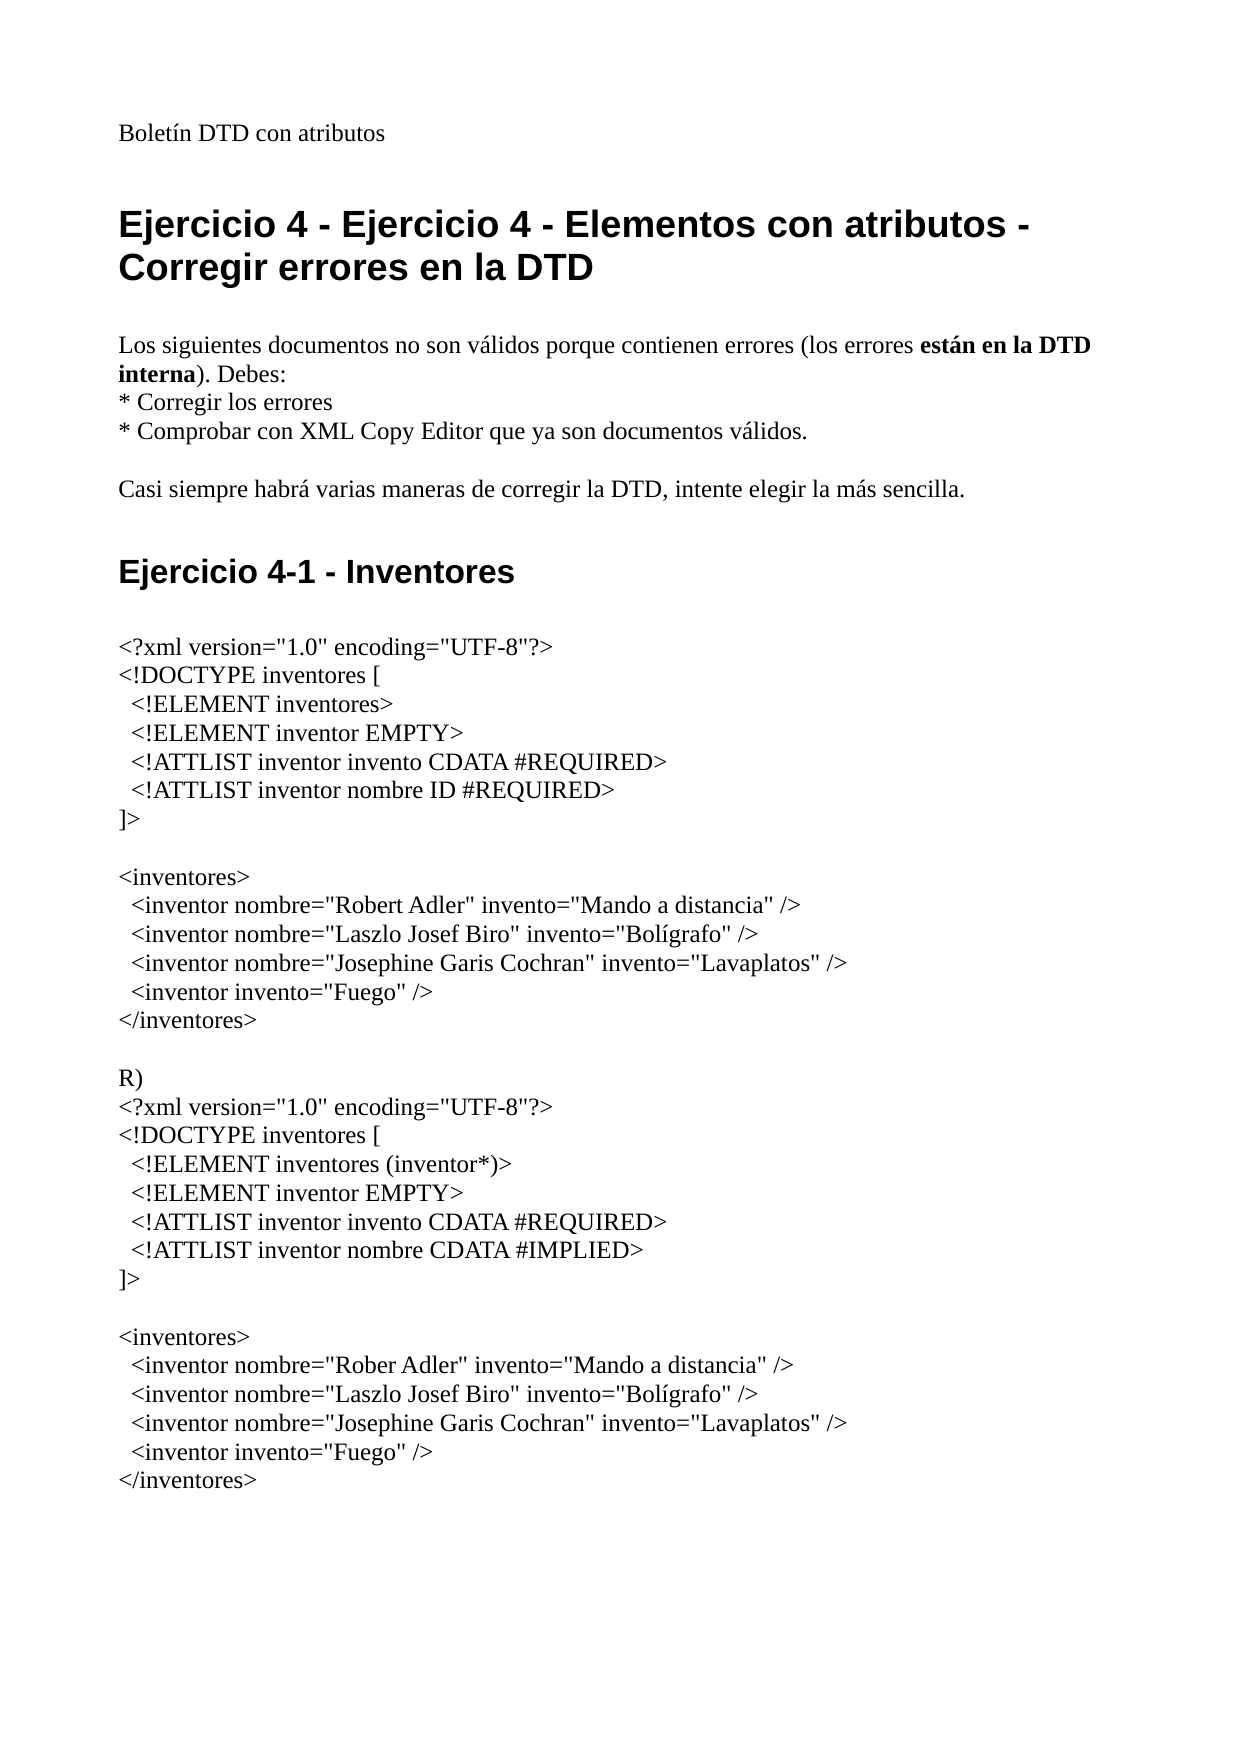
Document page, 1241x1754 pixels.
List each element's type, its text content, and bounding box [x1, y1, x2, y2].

text R) [118, 1063, 1122, 1092]
text Los siguientes documentos no son válidos porque contienen errores (los errores están en la DTD interna). Debes: [118, 330, 1122, 387]
subtitle Ejercicio 4-1 - Inventores [118, 552, 1122, 591]
text <inventor nombre="Josephine Garis Cochran" invento="Lavaplatos" /> [118, 1408, 1122, 1437]
text <inventor nombre="Laszlo Josef Biro" invento="Bolígrafo" /> [118, 919, 1122, 948]
text <?xml version="1.0" encoding="UTF-8"?> [118, 632, 1122, 661]
text <inventor nombre="Robert Adler" invento="Mando a distancia" /> [118, 891, 1122, 919]
text <!DOCTYPE inventores [ [118, 661, 1122, 689]
text <!ATTLIST inventor invento CDATA #REQUIRED> [118, 747, 1122, 776]
text <inventores> [118, 1322, 1122, 1351]
text <!ELEMENT inventores (inventor*)> [118, 1149, 1122, 1178]
text Casi siempre habrá varias maneras de corregir la DTD, intente elegir la más sencilla. [118, 474, 1122, 502]
text <!ELEMENT inventores> [118, 689, 1122, 718]
text </inventores> [118, 1006, 1122, 1034]
text <inventor nombre="Laszlo Josef Biro" invento="Bolígrafo" /> [118, 1379, 1122, 1408]
text ]> [118, 1264, 1122, 1293]
text <inventor nombre="Rober Adler" invento="Mando a distancia" /> [118, 1351, 1122, 1379]
text <inventor nombre="Josephine Garis Cochran" invento="Lavaplatos" /> [118, 948, 1122, 977]
text <!ELEMENT inventor EMPTY> [118, 718, 1122, 747]
text <inventor invento="Fuego" /> [118, 977, 1122, 1006]
text <!ELEMENT inventor EMPTY> [118, 1178, 1122, 1207]
text <!DOCTYPE inventores [ [118, 1121, 1122, 1149]
text <?xml version="1.0" encoding="UTF-8"?> [118, 1092, 1122, 1121]
text </inventores> [118, 1466, 1122, 1494]
text <!ATTLIST inventor nombre ID #REQUIRED> [118, 776, 1122, 804]
text * Comprobar con XML Copy Editor que ya son documentos válidos. [118, 416, 1122, 445]
text <inventor invento="Fuego" /> [118, 1437, 1122, 1466]
text <!ATTLIST inventor nombre CDATA #IMPLIED> [118, 1236, 1122, 1264]
text <inventores> [118, 862, 1122, 891]
text * Corregir los errores [118, 387, 1122, 416]
text <!ATTLIST inventor invento CDATA #REQUIRED> [118, 1207, 1122, 1236]
subtitle Ejercicio 4 - Ejercicio 4 - Elementos con atributos - Corregir errores en la DTD [118, 201, 1122, 289]
text ]> [118, 804, 1122, 833]
